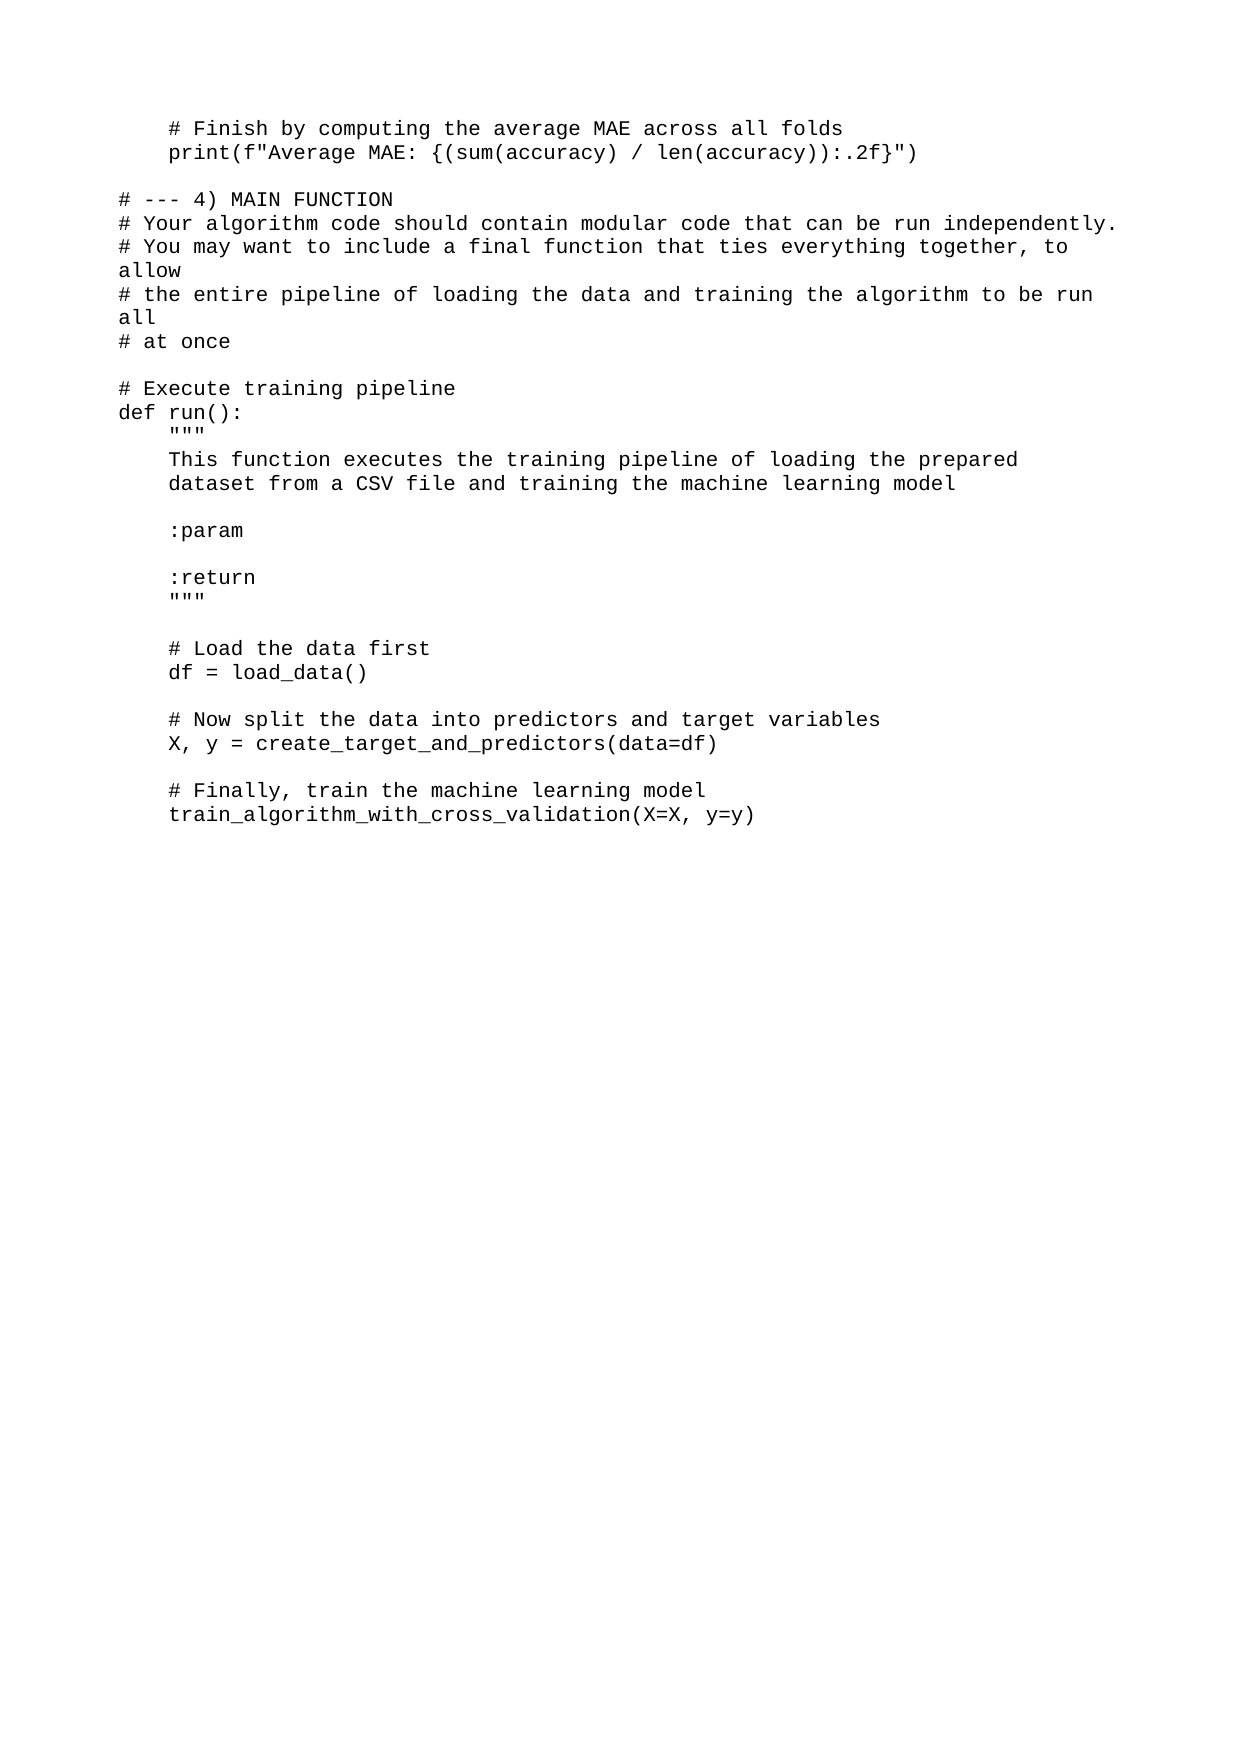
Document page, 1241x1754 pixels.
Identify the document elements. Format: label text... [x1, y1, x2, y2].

text # Execute training pipeline [118, 378, 1122, 402]
text """ [118, 591, 1122, 615]
text # Your algorithm code should contain modular code that can be run independently. [118, 213, 1122, 236]
text def run(): [118, 402, 1122, 426]
text X, y = create_target_and_predictors(data=df) [118, 733, 1122, 757]
text dataset from a CSV file and training the machine learning model [118, 473, 1122, 496]
text # Load the data first [118, 638, 1122, 662]
text # the entire pipeline of loading the data and training the algorithm to be run all [118, 284, 1122, 331]
text # --- 4) MAIN FUNCTION [118, 189, 1122, 213]
text """ [118, 426, 1122, 449]
text # You may want to include a final function that ties everything together, to allow [118, 236, 1122, 284]
text print(f"Average MAE: {(sum(accuracy) / len(accuracy)):.2f}") [118, 142, 1122, 165]
text :return [118, 567, 1122, 591]
text # at once [118, 331, 1122, 354]
text :param [118, 520, 1122, 544]
text This function executes the training pipeline of loading the prepared [118, 449, 1122, 473]
text df = load_data() [118, 662, 1122, 686]
text # Finish by computing the average MAE across all folds [118, 118, 1122, 142]
text # Now split the data into predictors and target variables [118, 709, 1122, 733]
text # Finally, train the machine learning model [118, 780, 1122, 804]
text train_algorithm_with_cross_validation(X=X, y=y) [118, 804, 1122, 827]
